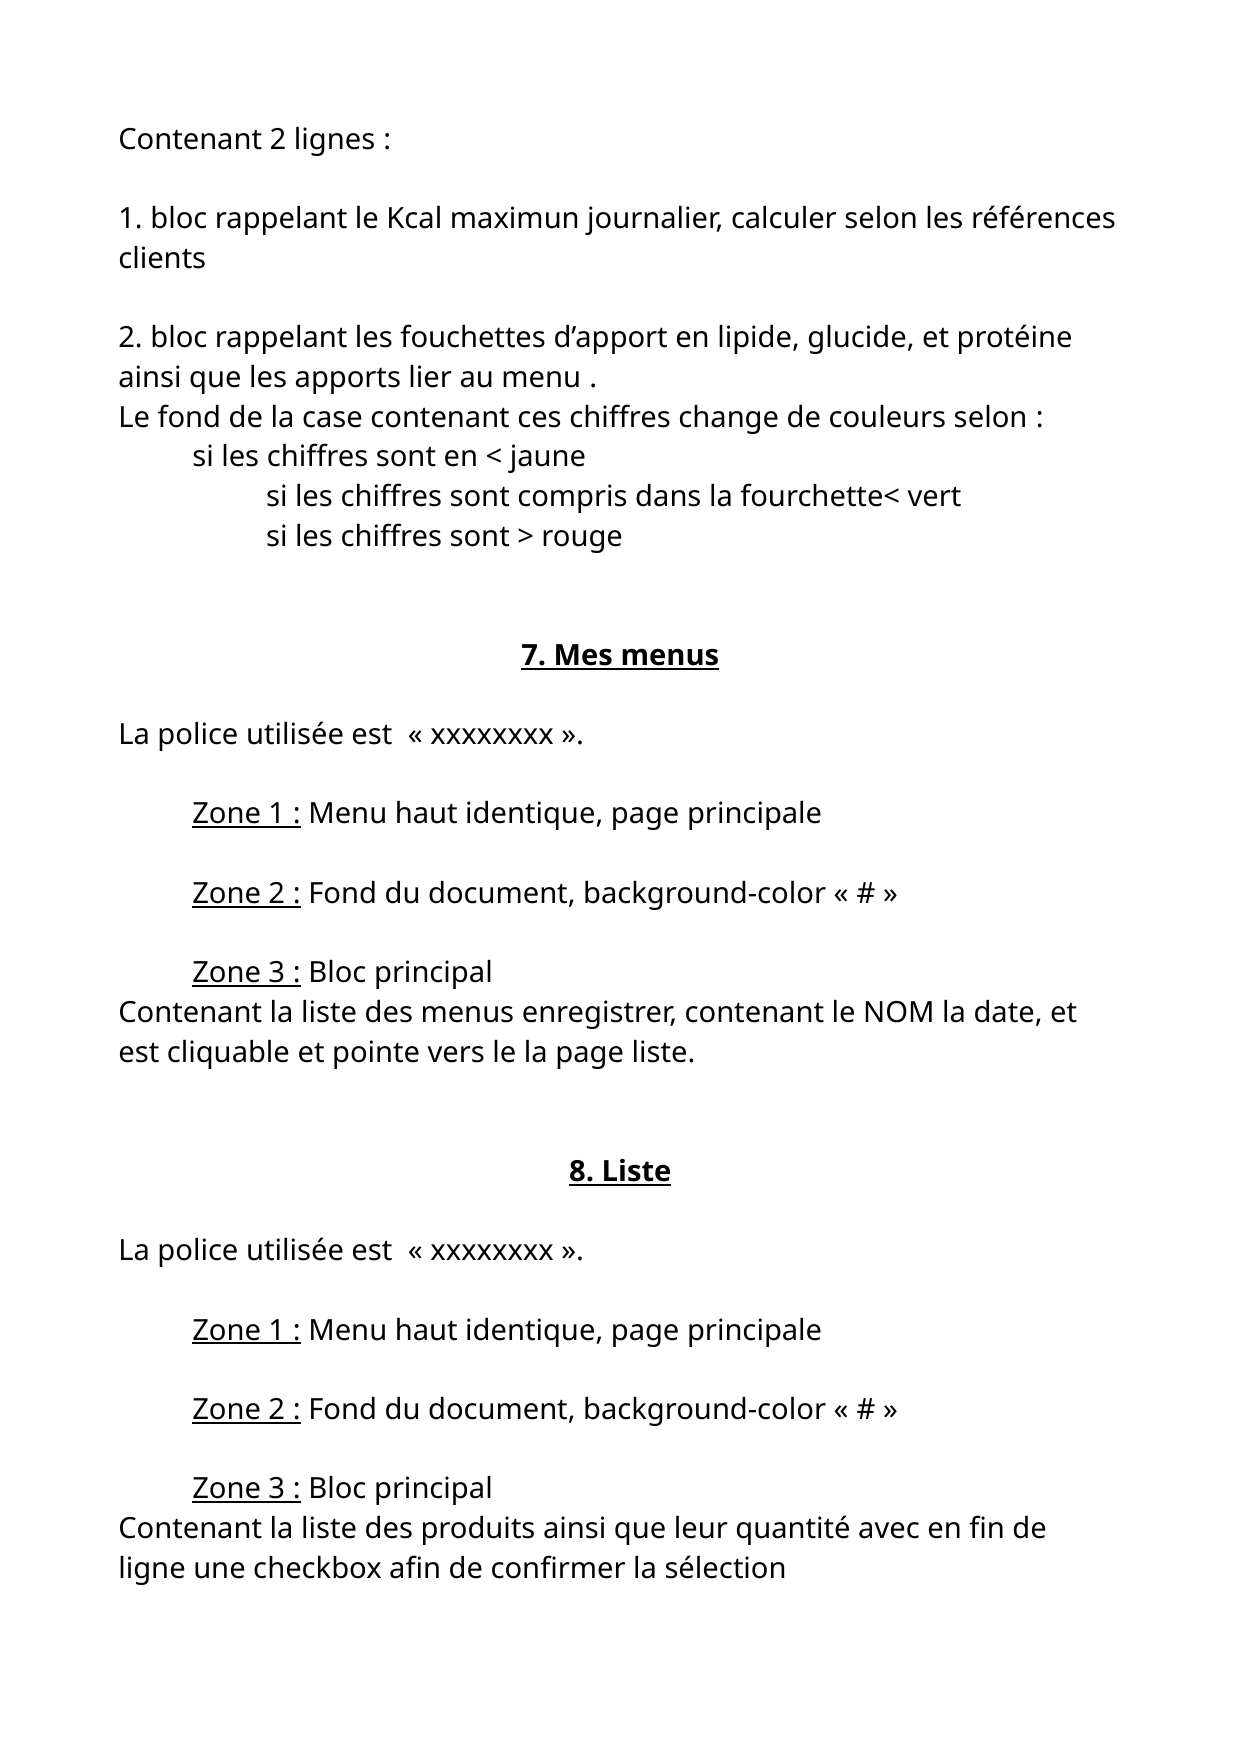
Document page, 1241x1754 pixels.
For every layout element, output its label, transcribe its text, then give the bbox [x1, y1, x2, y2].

text Zone 2 : Fond du document, background-color « # » [118, 872, 1122, 912]
text 8. Liste [118, 1150, 1122, 1190]
text Contenant la liste des produits ainsi que leur quantité avec en fin de ligne une checkbox afin de confirmer la sélection [118, 1507, 1122, 1587]
text Zone 1 : Menu haut identique, page principale [118, 793, 1122, 832]
text Zone 3 : Bloc principal [118, 952, 1122, 991]
text Le fond de la case contenant ces chiffres change de couleurs selon : si les chiffres sont en < jaune [118, 396, 1122, 475]
text Zone 3 : Bloc principal [118, 1467, 1122, 1507]
text La police utilisée est « xxxxxxxx ». [118, 1229, 1122, 1269]
text Zone 2 : Fond du document, background-color « # » [118, 1388, 1122, 1428]
text 7. Mes menus [118, 634, 1122, 674]
text 2. bloc rappelant les fouchettes d’apport en lipide, glucide, et protéine ainsi que les apports lier au menu . [118, 317, 1122, 396]
text Contenant 2 lignes : [118, 118, 1122, 158]
text 1. bloc rappelant le Kcal maximun journalier, calculer selon les références clients [118, 197, 1122, 277]
text si les chiffres sont > rouge [118, 515, 1122, 555]
text La police utilisée est « xxxxxxxx ». [118, 713, 1122, 753]
text Contenant la liste des menus enregistrer, contenant le NOM la date, et est cliquable et pointe vers le la page liste. [118, 991, 1122, 1071]
text si les chiffres sont compris dans la fourchette< vert [118, 475, 1122, 515]
text Zone 1 : Menu haut identique, page principale [118, 1309, 1122, 1348]
